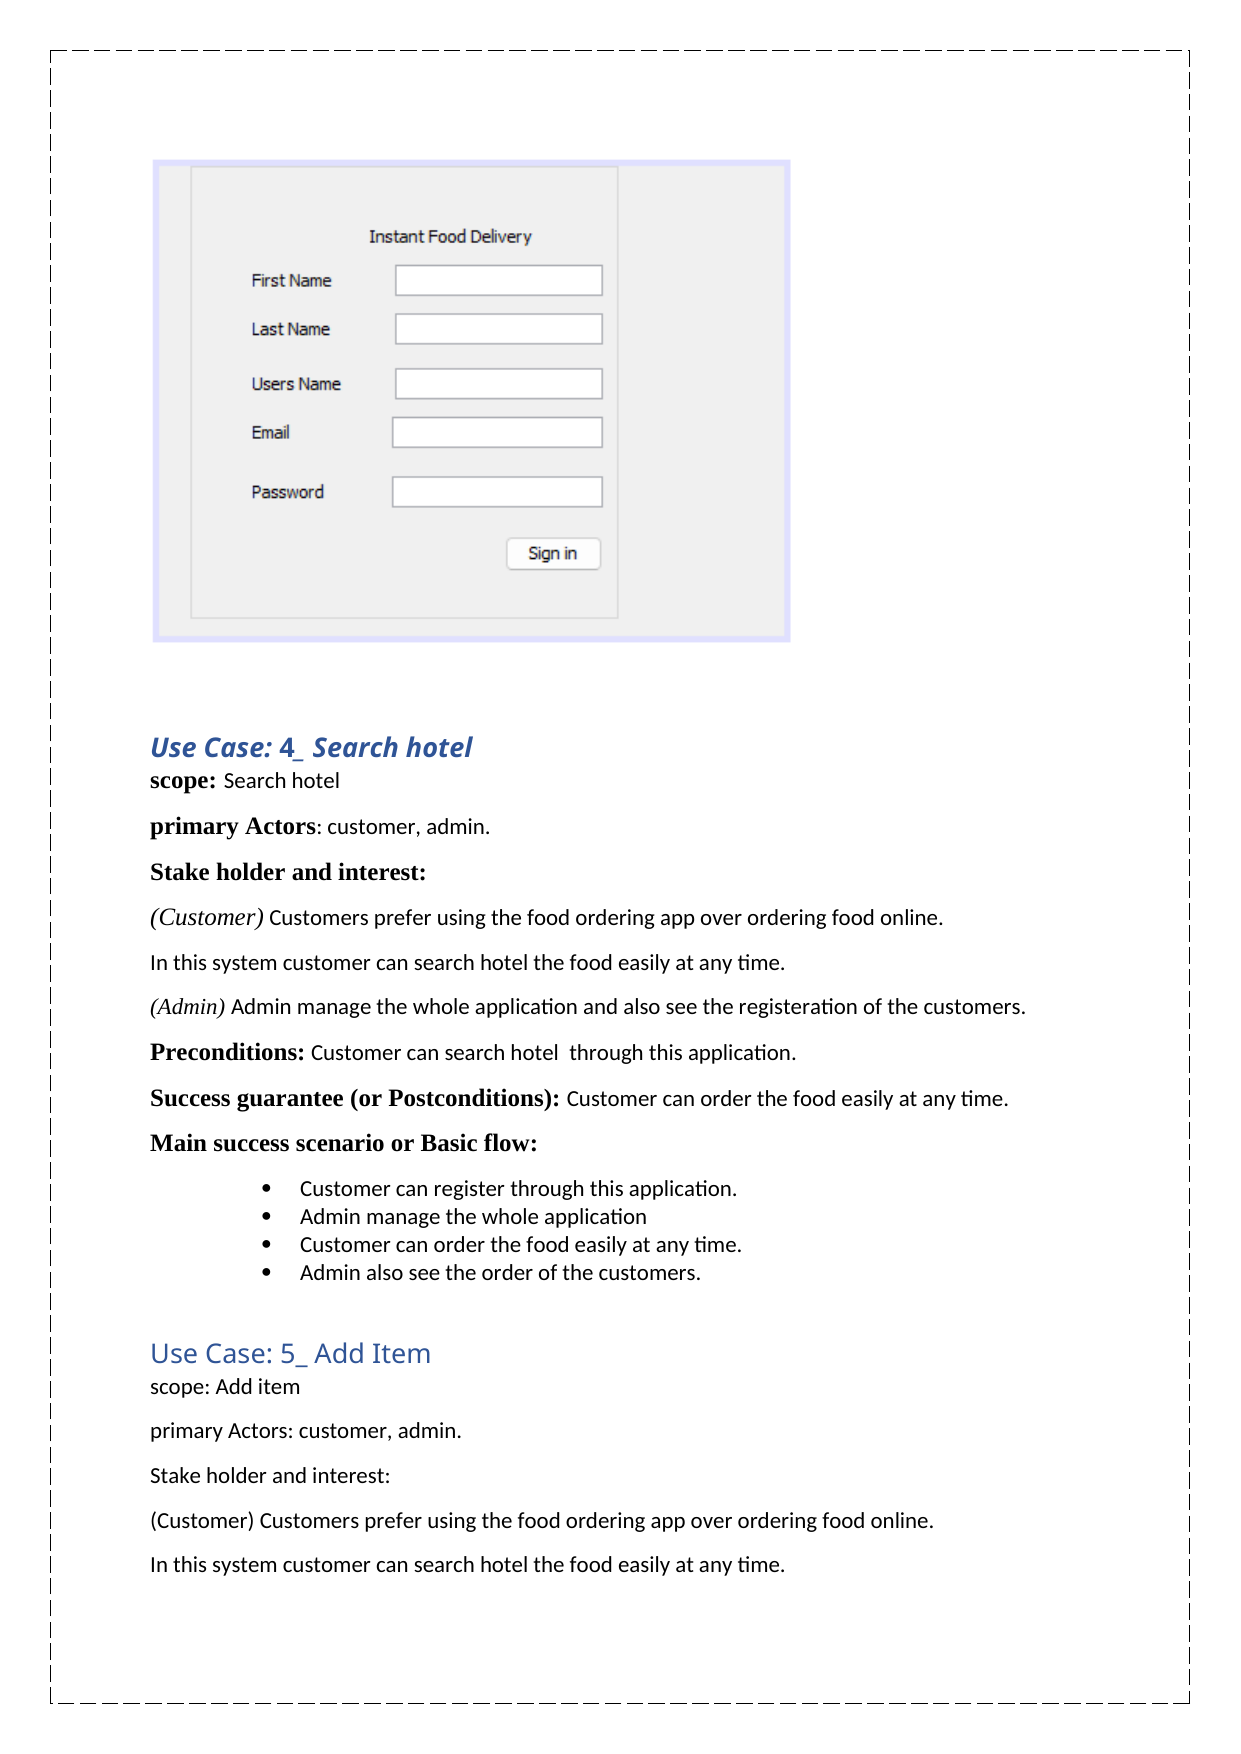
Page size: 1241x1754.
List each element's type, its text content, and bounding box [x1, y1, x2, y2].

text scope: Search hotel [150, 765, 1090, 794]
text Stake holder and interest: [150, 857, 1090, 885]
text (Admin) Admin manage the whole application and also see the registeration of the customers. [150, 992, 1090, 1020]
subtitle Use Case: 5_ Add Item [150, 1335, 1090, 1372]
text primary Actors: customer, admin. [150, 811, 1090, 840]
text scope: Add item [150, 1372, 1090, 1400]
text Preconditions: Customer can search hotel through this application. [150, 1037, 1090, 1066]
text (Customer) Customers prefer using the food ordering app over ordering food online. [150, 902, 1090, 931]
text (Customer) Customers prefer using the food ordering app over ordering food online. [150, 1506, 1090, 1534]
text primary Actors: customer, admin. [150, 1416, 1090, 1444]
list Admin also see the order of the customers. [262, 1258, 1090, 1286]
subtitle Use Case: 4_ Search hotel [150, 728, 1090, 765]
text Stake holder and interest: [150, 1461, 1090, 1489]
list Customer can order the food easily at any time. [262, 1230, 1090, 1258]
text In this system customer can search hotel the food easily at any time. [150, 1551, 1090, 1578]
list Customer can register through this application. [262, 1174, 1090, 1202]
text In this system customer can search hotel the food easily at any time. [150, 948, 1090, 976]
text Success guarantee (or Postconditions): Customer can order the food easily at any time. [150, 1083, 1090, 1112]
text Main success scenario or Basic flow: [150, 1128, 1090, 1157]
list Admin manage the whole application [262, 1202, 1090, 1230]
